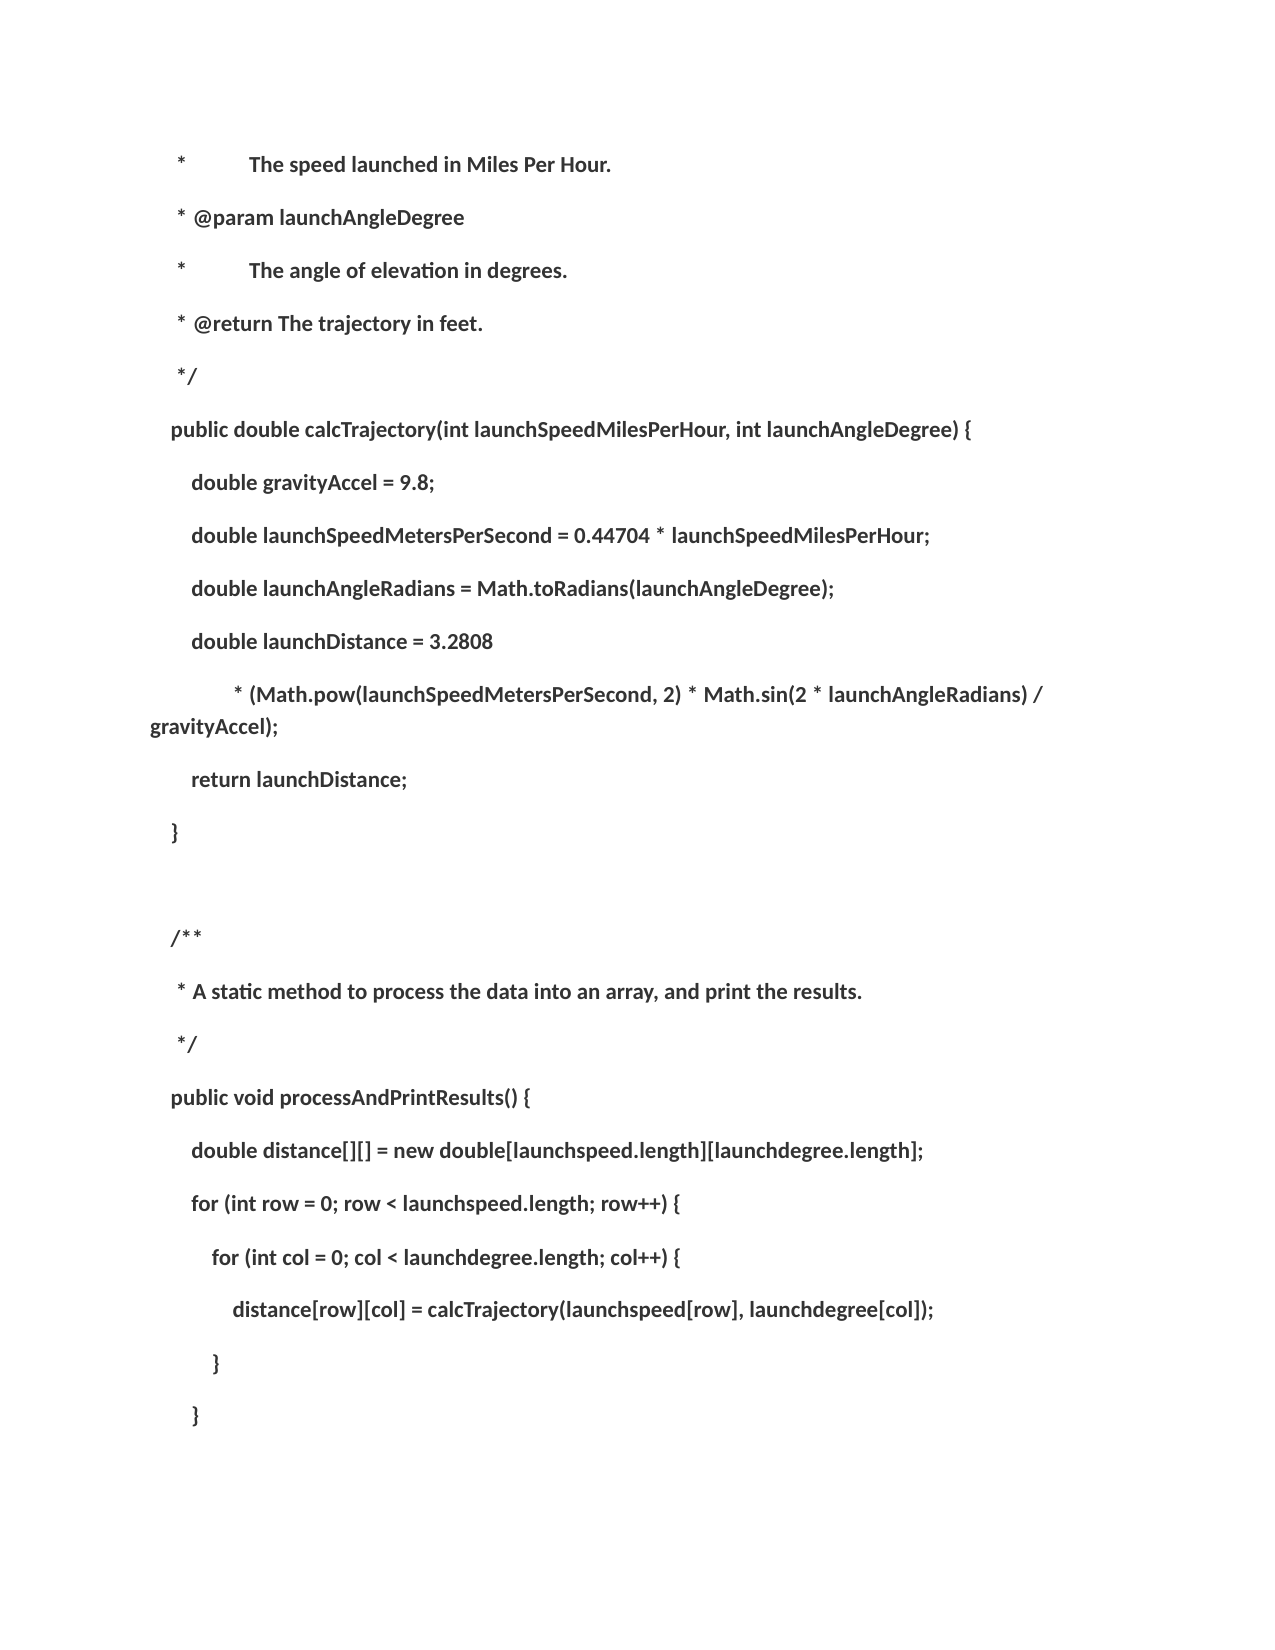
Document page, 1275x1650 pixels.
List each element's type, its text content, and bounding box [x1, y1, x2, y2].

text } [150, 818, 1125, 846]
text double distance[][] = new double[launchspeed.length][launchdegree.length]; [150, 1137, 1125, 1164]
text distance[row][col] = calcTrajectory(launchspeed[row], launchdegree[col]); [150, 1296, 1125, 1324]
text double gravityAccel = 9.8; [150, 468, 1125, 496]
text * @param launchAngleDegree [150, 203, 1125, 231]
text */ [150, 362, 1125, 390]
text /** [150, 924, 1125, 952]
text for (int row = 0; row < launchspeed.length; row++) { [150, 1189, 1125, 1218]
text */ [150, 1031, 1125, 1058]
text * @return The trajectory in feet. [150, 309, 1125, 337]
text } [150, 1402, 1125, 1430]
text return launchDistance; [150, 765, 1125, 793]
text * The angle of elevation in degrees. [150, 256, 1125, 284]
text * (Math.pow(launchSpeedMetersPerSecond, 2) * Math.sin(2 * launchAngleRadians) / gravityAccel); [150, 680, 1125, 740]
text for (int col = 0; col < launchdegree.length; col++) { [150, 1243, 1125, 1271]
text double launchSpeedMetersPerSecond = 0.44704 * launchSpeedMilesPerHour; [150, 521, 1125, 549]
text public void processAndPrintResults() { [150, 1083, 1125, 1112]
text double launchDistance = 3.2808 [150, 627, 1125, 655]
text } [150, 1349, 1125, 1377]
text * The speed launched in Miles Per Hour. [150, 150, 1125, 178]
text * A static method to process the data into an array, and print the results. [150, 977, 1125, 1006]
text double launchAngleRadians = Math.toRadians(launchAngleDegree); [150, 574, 1125, 602]
text public double calcTrajectory(int launchSpeedMilesPerHour, int launchAngleDegree) { [150, 415, 1125, 443]
